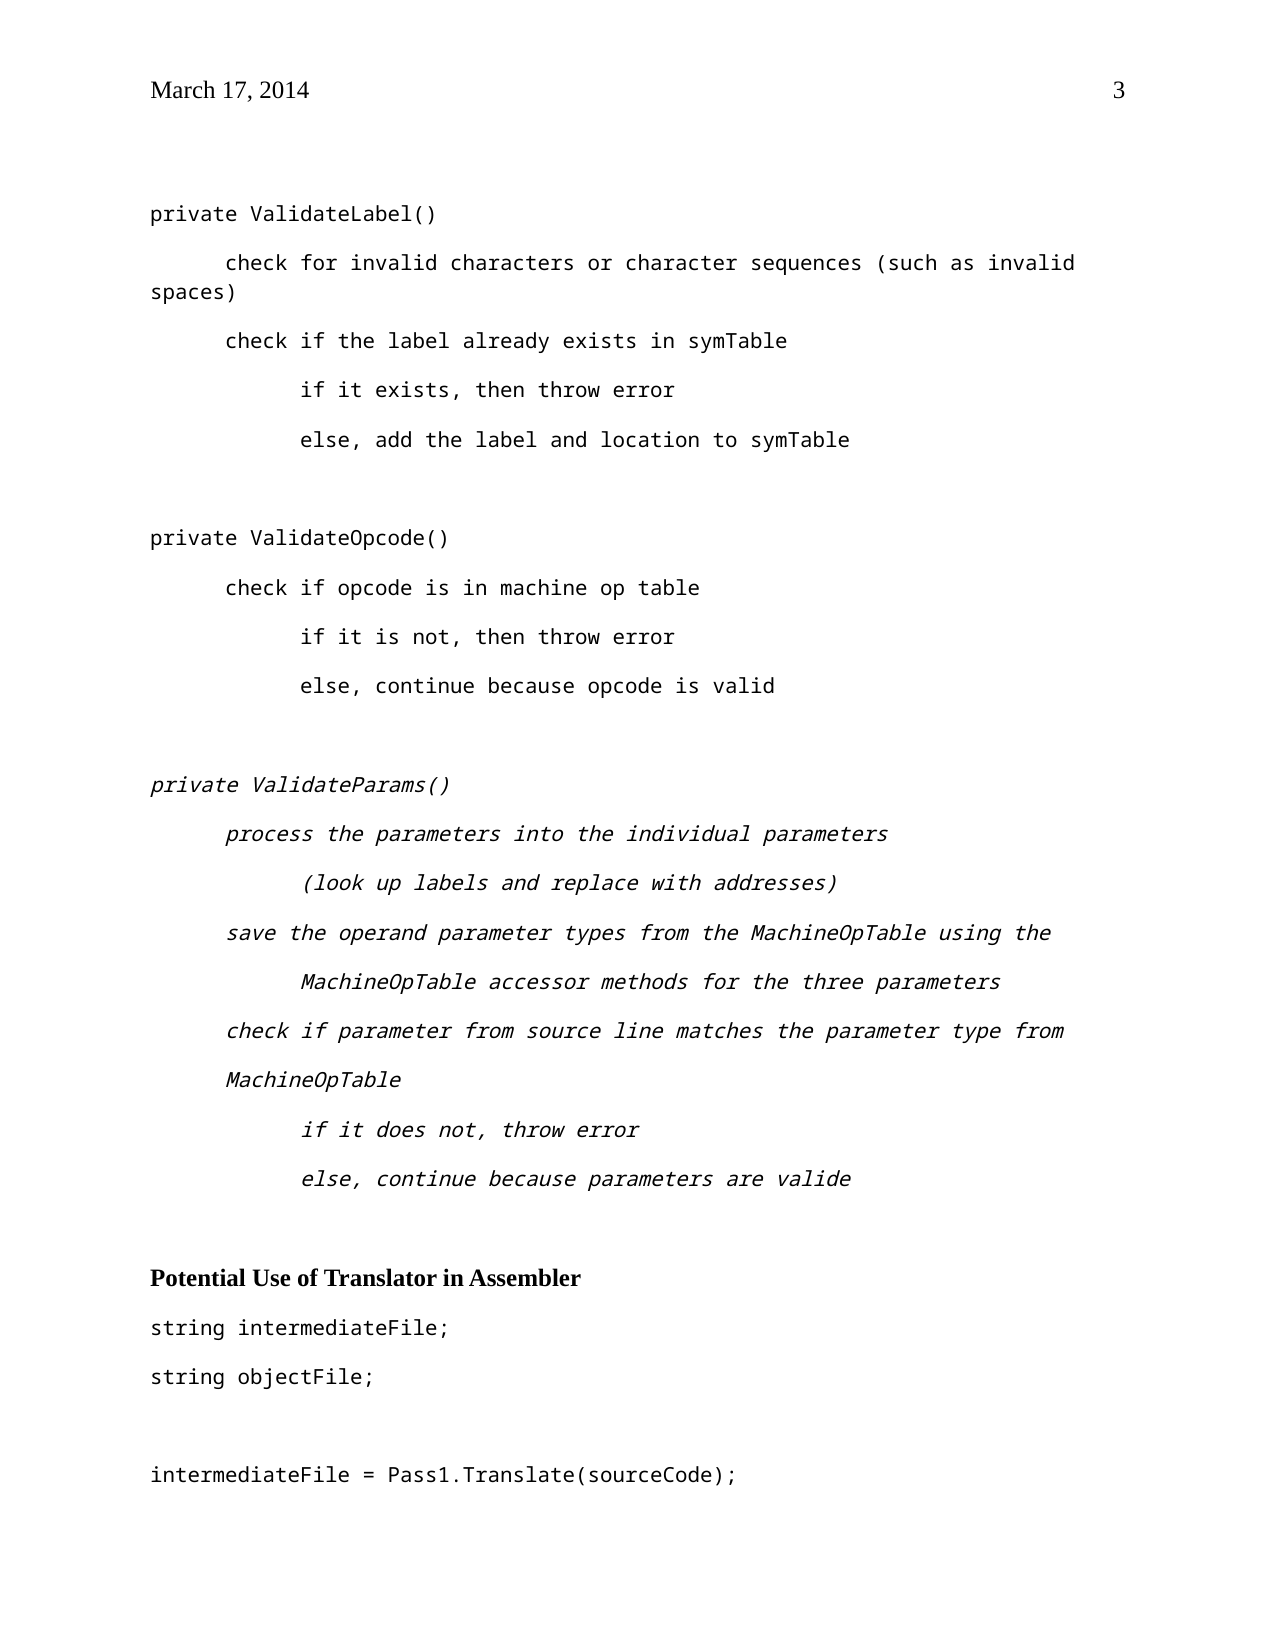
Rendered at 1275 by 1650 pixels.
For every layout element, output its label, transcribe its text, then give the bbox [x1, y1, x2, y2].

text else, continue because parameters are valide [150, 1164, 1125, 1193]
text (look up labels and replace with addresses) [150, 868, 1125, 897]
text check if the label already exists in symTable [150, 326, 1125, 355]
text check if opcode is in machine op table [150, 573, 1125, 601]
text string objectFile; [150, 1362, 1125, 1390]
text else, continue because opcode is valid [150, 671, 1125, 699]
text save the operand parameter types from the MachineOpTable using the [150, 918, 1125, 946]
text MachineOpTable accessor methods for the three parameters [150, 967, 1125, 996]
text private ValidateParams() [150, 770, 1125, 798]
text process the parameters into the individual parameters [150, 819, 1125, 848]
text if it exists, then throw error [150, 376, 1125, 404]
text check for invalid characters or character sequences (such as invalid spaces) [150, 248, 1125, 305]
text private ValidateLabel() [150, 199, 1125, 228]
text check if parameter from source line matches the parameter type from [150, 1016, 1125, 1045]
text if it is not, then throw error [150, 622, 1125, 650]
text intermediateFile = Pass1.Translate(sourceCode); [150, 1460, 1125, 1489]
text if it does not, throw error [150, 1115, 1125, 1143]
text Potential Use of Translator in Assembler [150, 1263, 1125, 1292]
text string intermediateFile; [150, 1313, 1125, 1341]
text else, add the label and location to symTable [150, 425, 1125, 453]
text private ValidateOpcode() [150, 523, 1125, 552]
text MachineOpTable [150, 1066, 1125, 1094]
